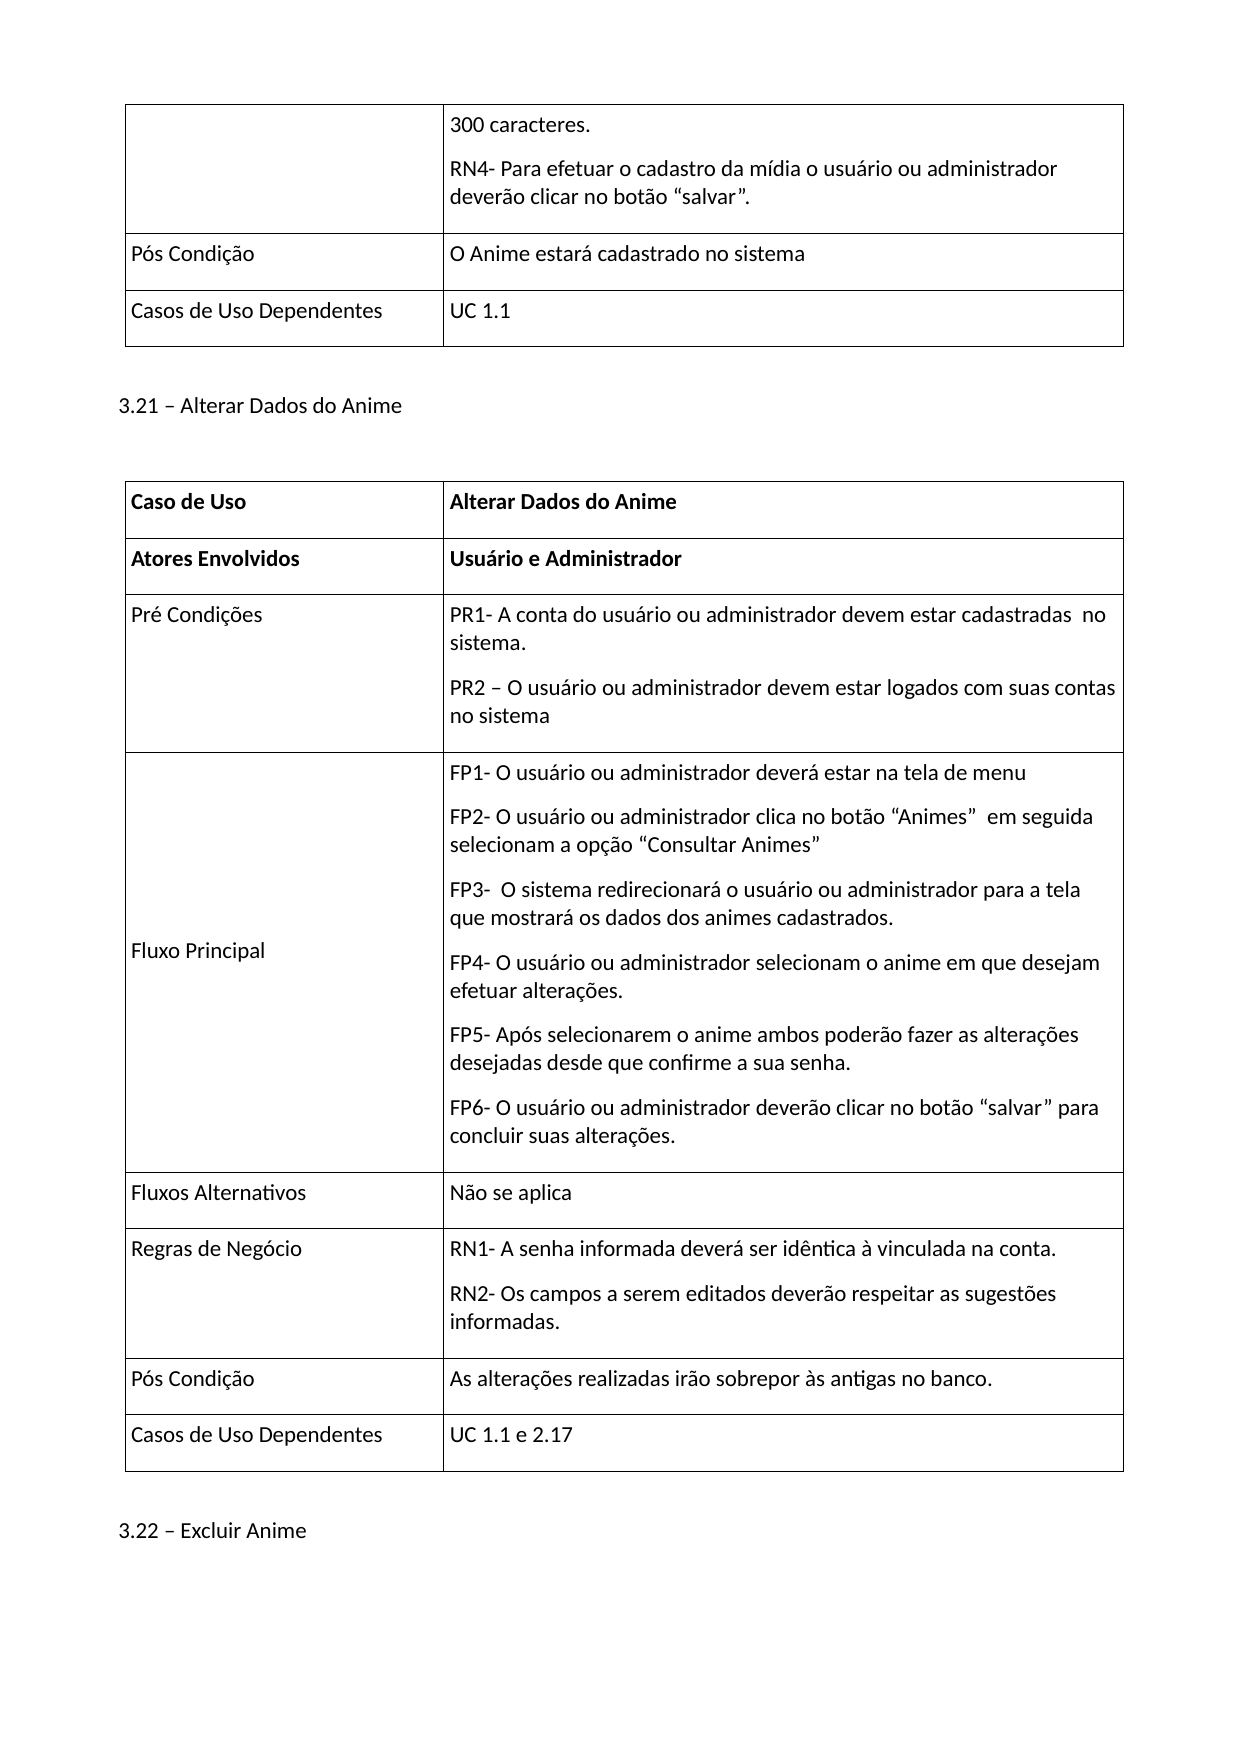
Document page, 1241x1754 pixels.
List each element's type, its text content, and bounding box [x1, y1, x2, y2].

text 3.22 – Excluir Anime [118, 1516, 1122, 1544]
table_header Alterar Dados do Anime [444, 482, 1123, 537]
table_cell Atores Envolvidos [126, 539, 443, 594]
table_cell Fluxo Principal [126, 753, 443, 1172]
table_cell [126, 105, 443, 233]
text 3.21 – Alterar Dados do Anime [118, 391, 1122, 419]
table_cell Regras de Negócio [126, 1229, 443, 1358]
table_cell As alterações realizadas irão sobrepor às antigas no banco. [444, 1359, 1123, 1414]
table_cell Não se aplica [444, 1173, 1123, 1228]
table_cell Casos de Uso Dependentes [126, 1415, 443, 1471]
table_cell UC 1.1 [444, 291, 1123, 346]
table_cell Pós Condição [126, 234, 443, 289]
table_cell O Anime estará cadastrado no sistema [444, 234, 1123, 289]
table_cell Pré Condições [126, 595, 443, 751]
table_header Caso de Uso [126, 482, 443, 537]
table_cell Fluxos Alternativos [126, 1173, 443, 1228]
table_cell Usuário e Administrador [444, 539, 1123, 594]
table_cell RN1- A senha informada deverá ser idêntica à vinculada na conta. RN2- Os campos a serem editados deverão respeitar as sugestões informadas. [444, 1229, 1123, 1358]
table_cell Casos de Uso Dependentes [126, 291, 443, 346]
table_cell Pós Condição [126, 1359, 443, 1414]
table_cell 300 caracteres. RN4- Para efetuar o cadastro da mídia o usuário ou administrador deverão clicar no botão “salvar”. [444, 105, 1123, 233]
table_cell UC 1.1 e 2.17 [444, 1415, 1123, 1471]
table_cell PR1- A conta do usuário ou administrador devem estar cadastradas no sistema. PR2 – O usuário ou administrador devem estar logados com suas contas no sistema [444, 595, 1123, 751]
table_cell FP1- O usuário ou administrador deverá estar na tela de menu FP2- O usuário ou administrador clica no botão “Animes” em seguida selecionam a opção “Consultar Animes” FP3- O sistema redirecionará o usuário ou administrador para a tela que mostrará os dados dos animes cadastrados. FP4- O usuário ou administrador selecionam o anime em que desejam efetuar alterações. FP5- Após selecionarem o anime ambos poderão fazer as alterações desejadas desde que confirme a sua senha. FP6- O usuário ou administrador deverão clicar no botão “salvar” para concluir suas alterações. [444, 753, 1123, 1172]
